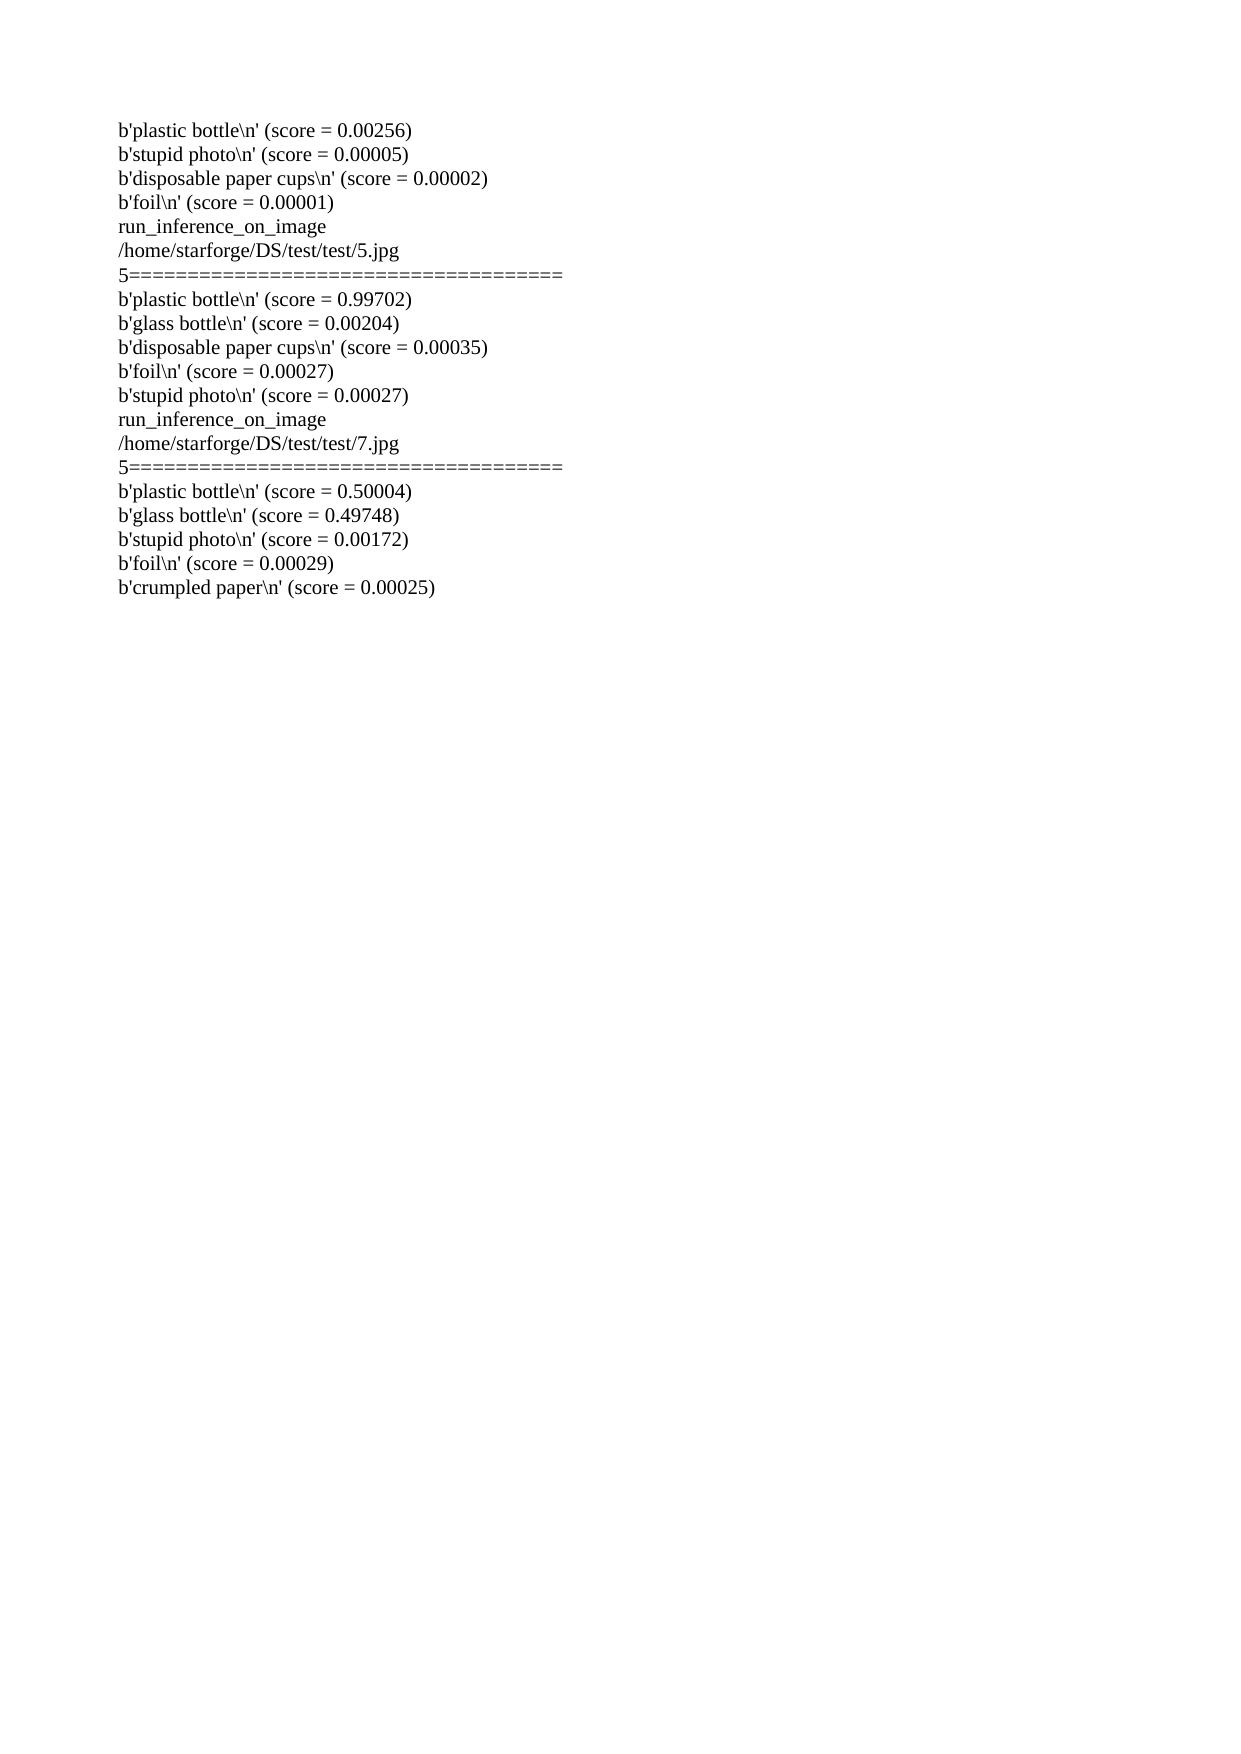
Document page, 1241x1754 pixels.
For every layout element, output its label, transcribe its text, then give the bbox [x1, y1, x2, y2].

text 5===================================== [118, 455, 1122, 479]
text run_inference_on_image [118, 407, 1122, 431]
text 5===================================== [118, 262, 1122, 287]
text b'plastic bottle\n' (score = 0.50004) [118, 479, 1122, 503]
text run_inference_on_image [118, 214, 1122, 238]
text b'glass bottle\n' (score = 0.49748) [118, 503, 1122, 527]
text b'foil\n' (score = 0.00029) [118, 551, 1122, 575]
text /home/starforge/DS/test/test/7.jpg [118, 431, 1122, 455]
text b'stupid photo\n' (score = 0.00172) [118, 527, 1122, 551]
text b'stupid photo\n' (score = 0.00027) [118, 383, 1122, 407]
text b'glass bottle\n' (score = 0.00204) [118, 311, 1122, 335]
text b'crumpled paper\n' (score = 0.00025) [118, 575, 1122, 599]
text b'disposable paper cups\n' (score = 0.00002) [118, 166, 1122, 190]
text b'stupid photo\n' (score = 0.00005) [118, 142, 1122, 166]
text b'disposable paper cups\n' (score = 0.00035) [118, 335, 1122, 359]
text b'plastic bottle\n' (score = 0.00256) [118, 118, 1122, 142]
text b'foil\n' (score = 0.00027) [118, 359, 1122, 383]
text b'foil\n' (score = 0.00001) [118, 190, 1122, 214]
text /home/starforge/DS/test/test/5.jpg [118, 238, 1122, 262]
text b'plastic bottle\n' (score = 0.99702) [118, 287, 1122, 311]
